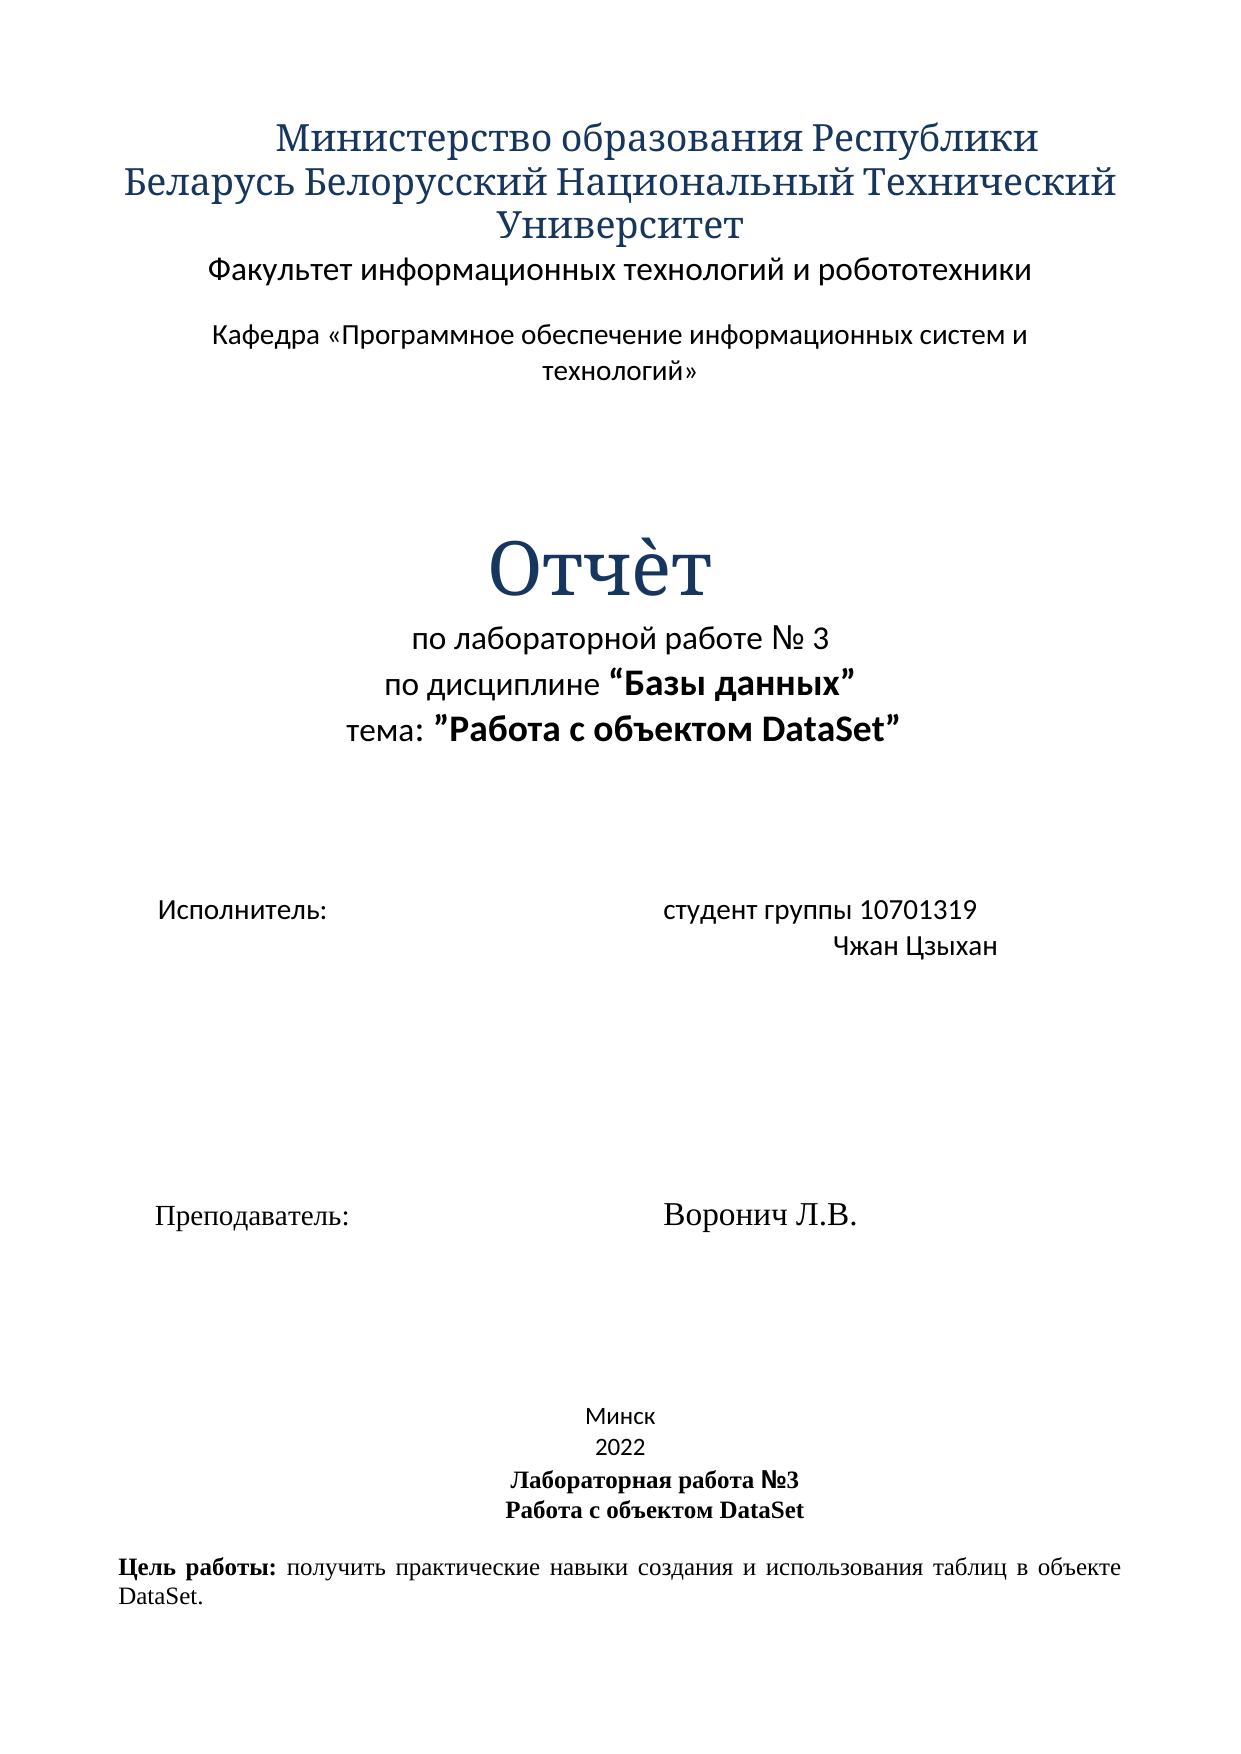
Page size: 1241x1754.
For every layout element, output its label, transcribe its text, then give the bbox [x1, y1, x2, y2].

text Министерство образования Республики Беларусь Белорусский Национальный Технический Университет [118, 118, 1122, 247]
text Исполнитель: студент группы 10701319 [118, 891, 1122, 927]
text Цель работы: получить практические навыки создания и использования таблиц в объекте DataSet. [118, 1552, 1122, 1610]
text Кафедра «Программное обеспечение информационных систем и технологий» [118, 316, 1122, 387]
text Чжан Цзыхан [118, 927, 1122, 962]
text по дисциплине “Базы данных” [118, 659, 1122, 705]
text Отчѐт [413, 528, 1122, 614]
text тема: ”Работа с объектом DataSet” [118, 705, 1122, 751]
text Минск [118, 1401, 1122, 1431]
text Факультет информационных технологий и робототехники [118, 247, 1122, 288]
text по лабораторной работе № 3 [118, 614, 1122, 659]
text Работа с объектом DataSet [118, 1496, 1122, 1524]
text Лабораторная работа №3 [118, 1462, 1122, 1496]
text Преподаватель: Воронич Л.В. [118, 1194, 1122, 1232]
text 2022 [118, 1431, 1122, 1462]
